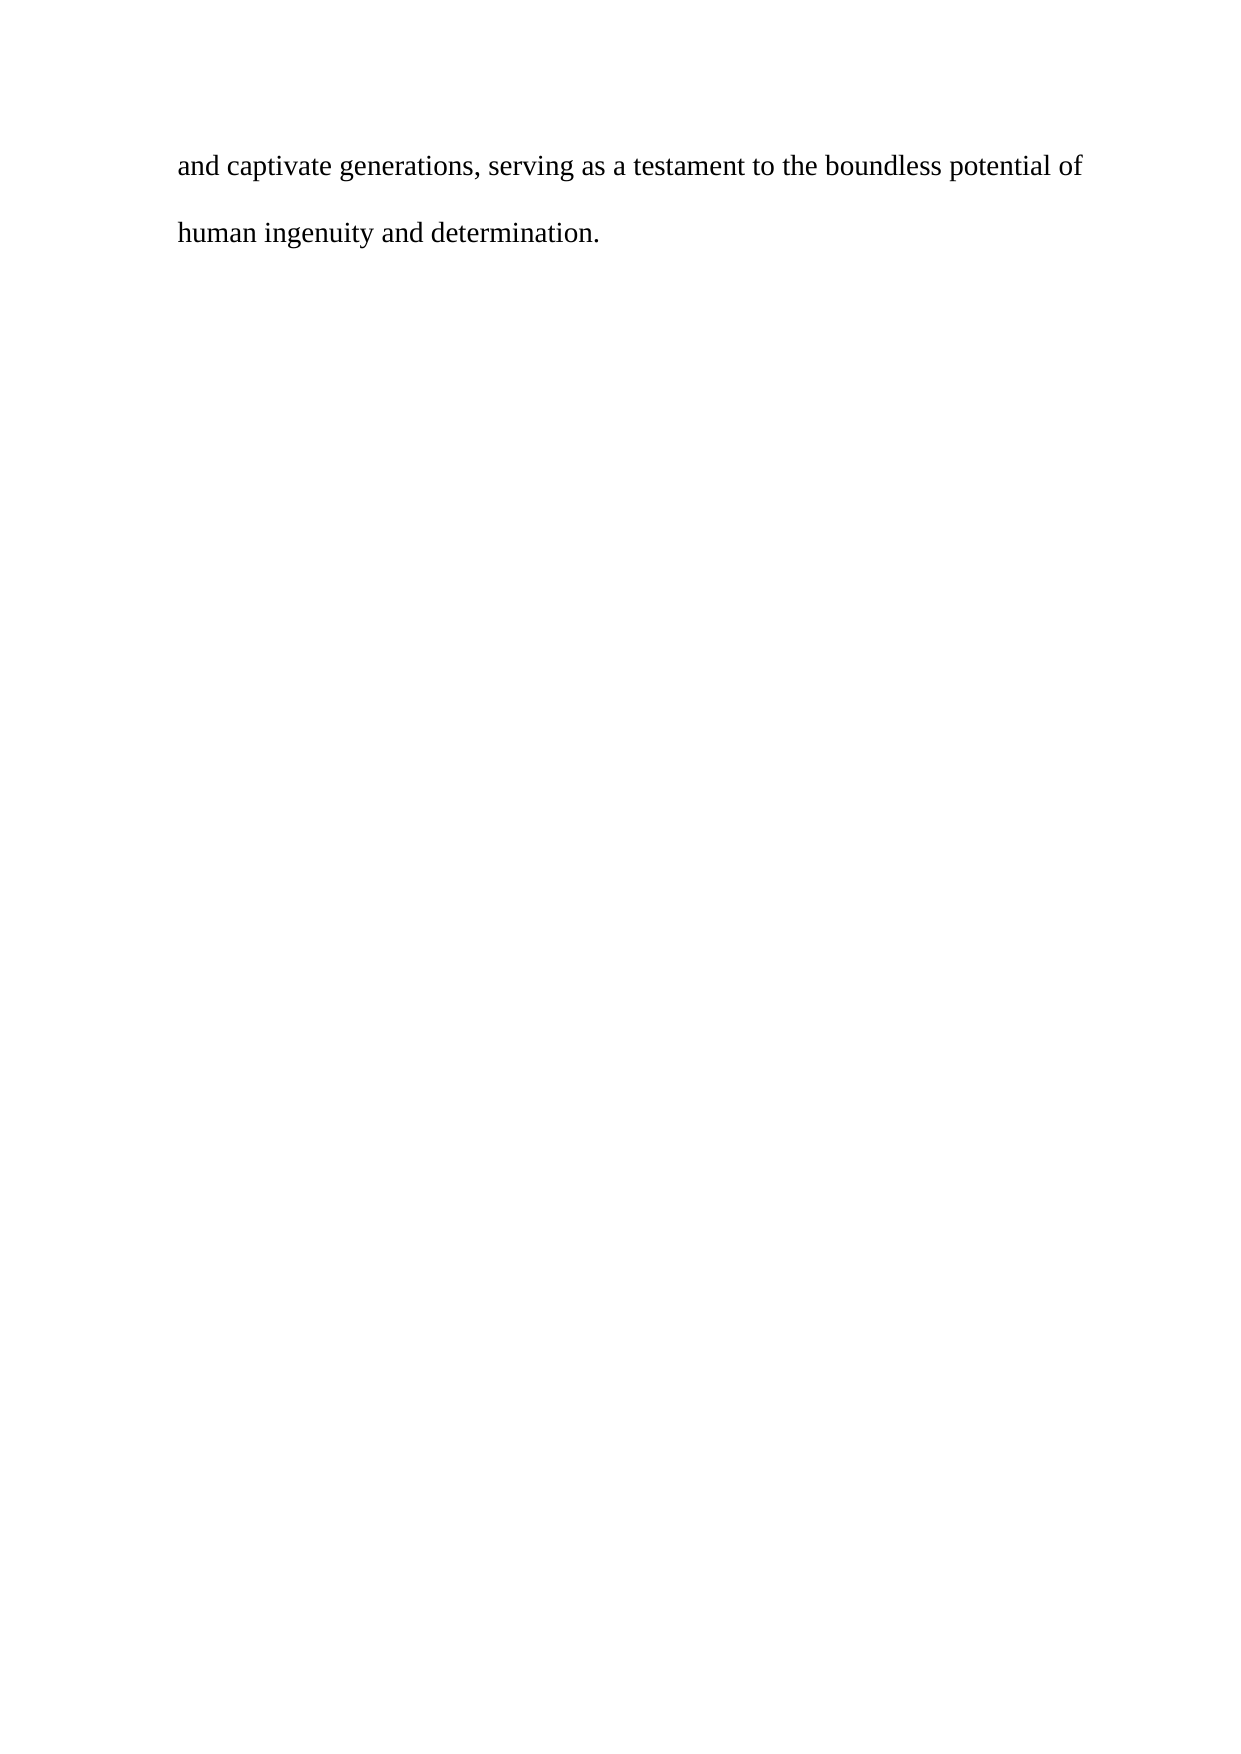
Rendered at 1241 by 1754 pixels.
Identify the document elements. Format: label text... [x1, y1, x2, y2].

text and captivate generations, serving as a testament to the boundless potential of human ingenuity and determination. [177, 148, 1122, 248]
